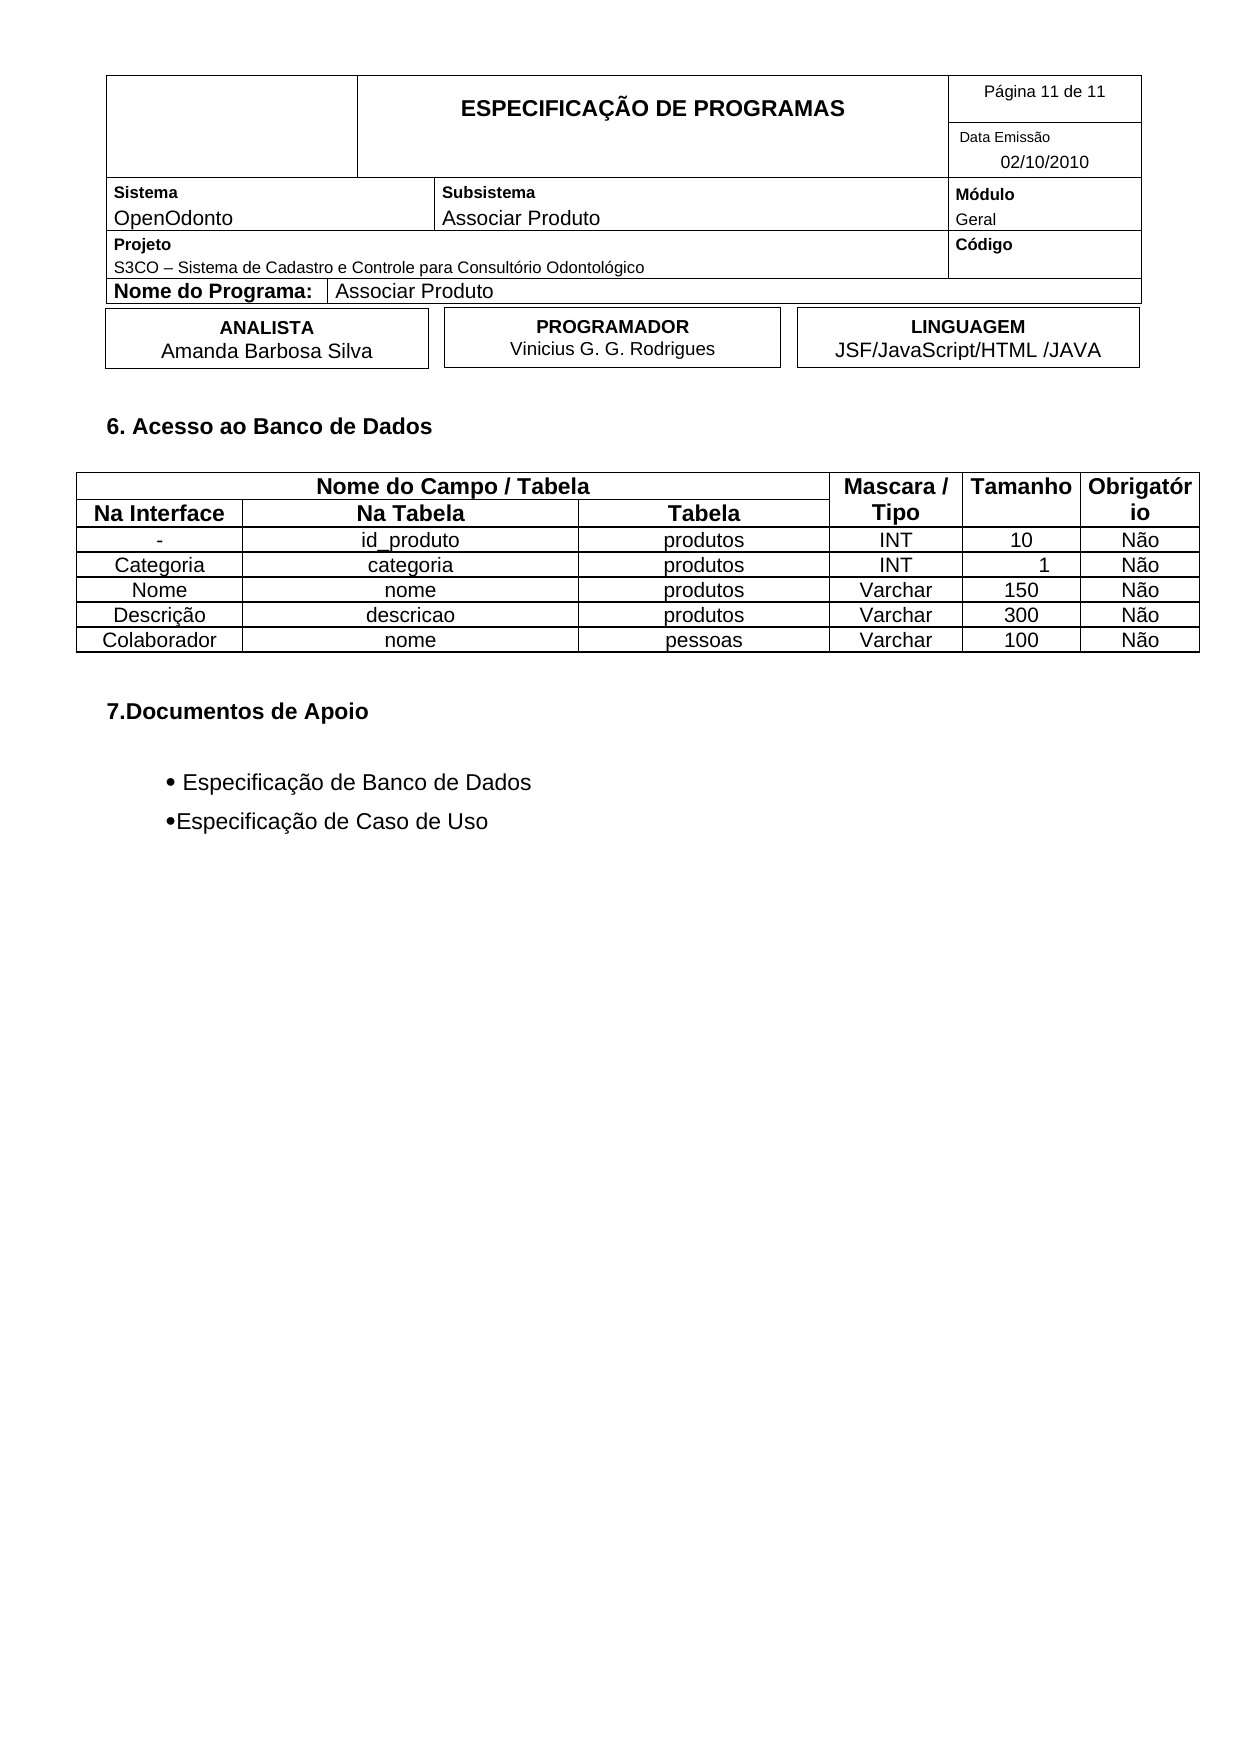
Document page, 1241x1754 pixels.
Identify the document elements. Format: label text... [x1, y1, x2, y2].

table_cell Não [1081, 628, 1199, 651]
table_cell Categoria [77, 553, 242, 576]
table_cell Nome [77, 578, 242, 601]
table_cell - [77, 528, 242, 551]
table_cell Não [1081, 528, 1199, 551]
table_cell categoria [243, 553, 578, 576]
subtitle Acesso ao Banco de Dados [106, 413, 1151, 439]
table_cell Não [1081, 578, 1199, 601]
table_cell Na Tabela [243, 500, 578, 526]
table_cell 300 [963, 603, 1080, 626]
table_cell nome [243, 628, 578, 651]
table_cell produtos [579, 603, 829, 626]
table_cell produtos [579, 578, 829, 601]
subtitle Documentos de Apoio [106, 698, 1151, 724]
table_cell 150 [963, 578, 1080, 601]
table_cell Descrição [77, 603, 242, 626]
table_cell 10 [963, 528, 1080, 551]
table_cell id_produto [243, 528, 578, 551]
table_cell Na Interface [77, 500, 242, 526]
table_cell Colaborador [77, 628, 242, 651]
table_cell nome [243, 578, 578, 601]
table_header Mascara / Tipo [830, 473, 962, 526]
table_cell produtos [579, 553, 829, 576]
table_cell Não [1081, 553, 1199, 576]
table_header Nome do Campo / Tabela [77, 473, 829, 499]
table_cell Varchar [830, 628, 962, 651]
list Especificação de Banco de Dados [106, 769, 1151, 795]
table_cell Varchar [830, 578, 962, 601]
table_cell descricao [243, 603, 578, 626]
table_header Obrigatório [1081, 473, 1199, 526]
table_cell Tabela [579, 500, 829, 526]
table_cell Varchar [830, 603, 962, 626]
table_cell INT [830, 553, 962, 576]
table_cell INT [830, 528, 962, 551]
table_cell pessoas [579, 628, 829, 651]
list Especificação de Caso de Uso [106, 808, 1151, 834]
table_cell produtos [579, 528, 829, 551]
table_header Tamanho [963, 473, 1080, 526]
table_cell 1 [963, 553, 1080, 576]
table_cell 100 [963, 628, 1080, 651]
table_cell Não [1081, 603, 1199, 626]
